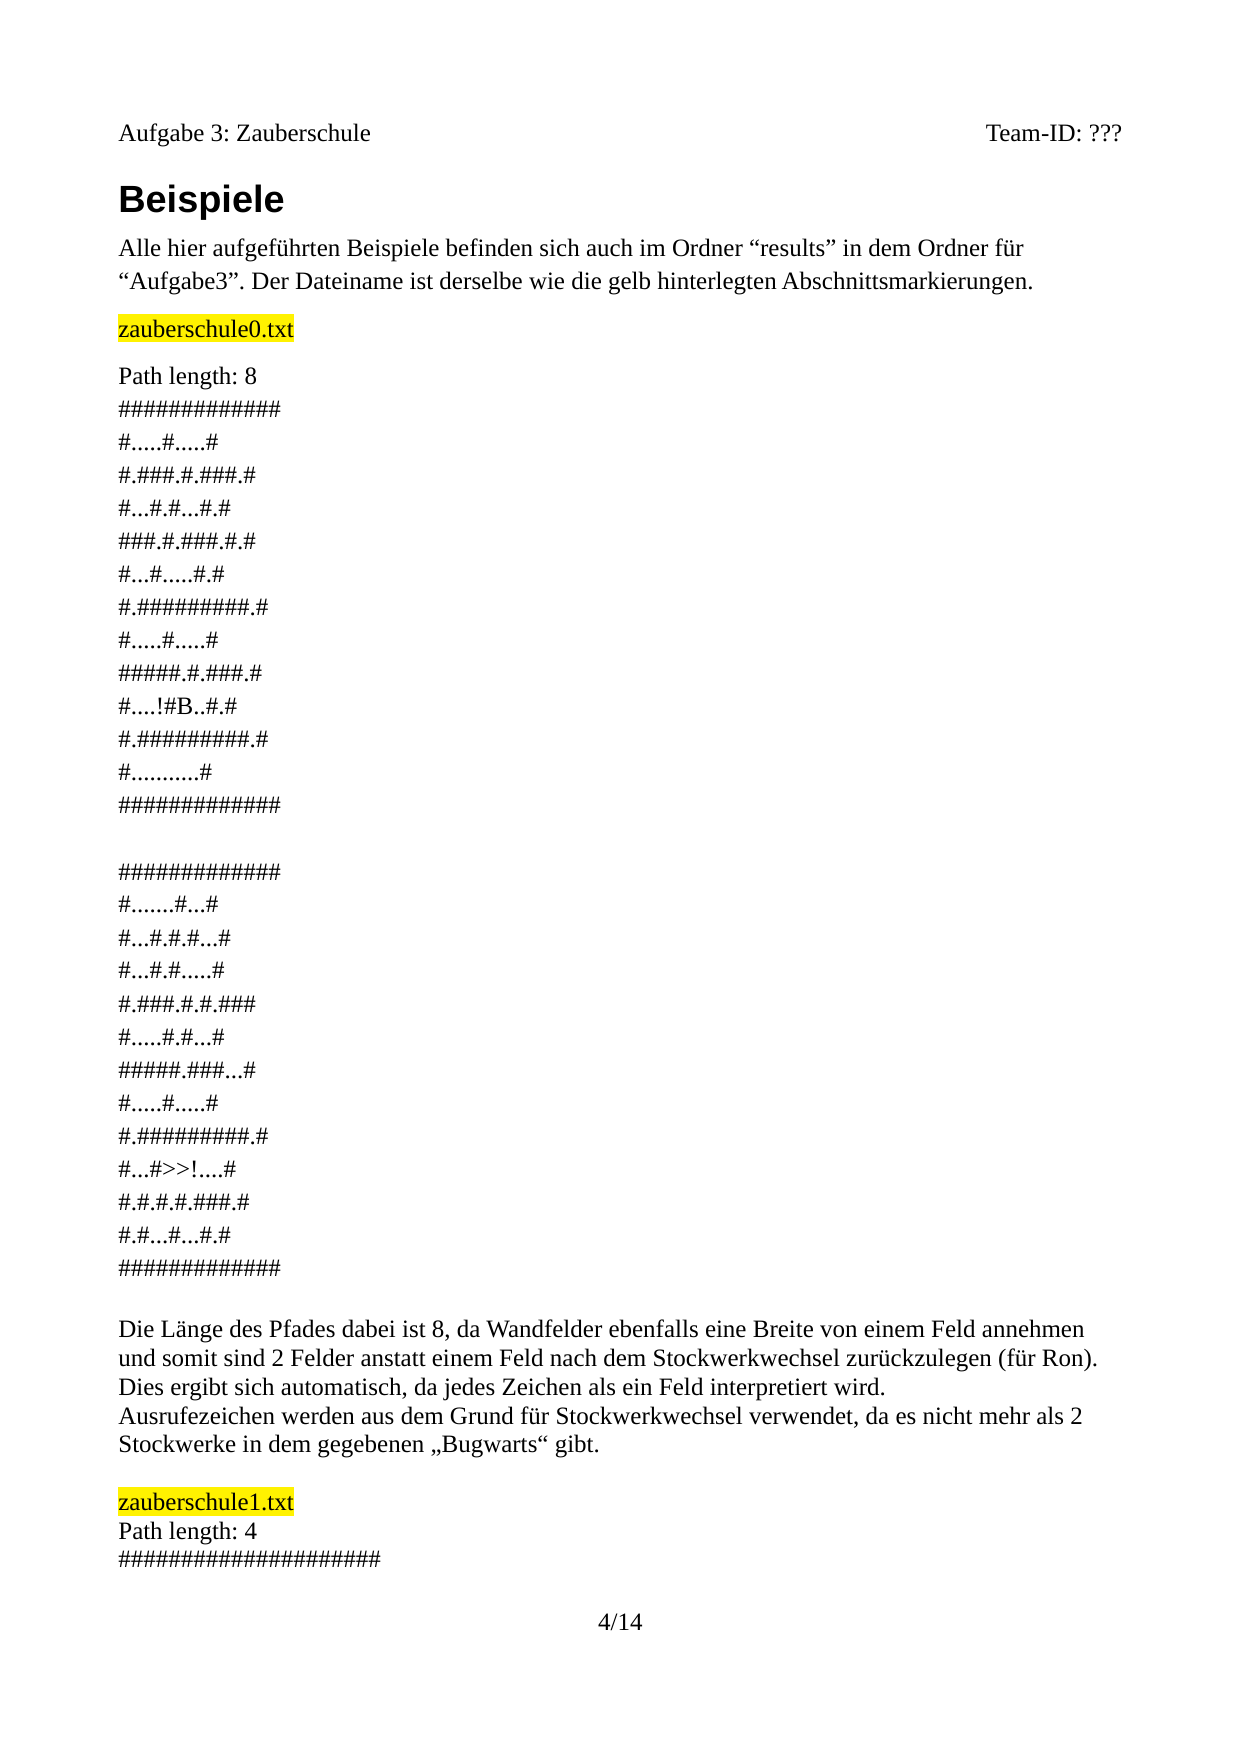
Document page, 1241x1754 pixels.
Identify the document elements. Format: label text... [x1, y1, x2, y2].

text #.....#.....# [118, 427, 1122, 456]
text #.....#.....# [118, 625, 1122, 654]
text #.###.#.#.### [118, 989, 1122, 1017]
text #.#.#.#.###.# [118, 1187, 1122, 1216]
text #####.#.###.# [118, 658, 1122, 687]
text #.###.#.###.# [118, 460, 1122, 489]
subtitle Beispiele [118, 177, 1122, 221]
text #...#.#.#...# [118, 923, 1122, 951]
text ############# [118, 394, 1122, 423]
text ##################### [118, 1544, 1122, 1573]
text ############# [118, 1253, 1122, 1282]
text Path length: 4 [118, 1516, 1122, 1544]
text #####.###...# [118, 1055, 1122, 1083]
text ############# [118, 857, 1122, 885]
text #....!#B..#.# [118, 691, 1122, 720]
text #.....#.#...# [118, 1022, 1122, 1050]
text #.#...#...#.# [118, 1220, 1122, 1248]
text Path length: 8 [118, 361, 1122, 390]
text #.....#.....# [118, 1088, 1122, 1116]
text #...#>>!....# [118, 1154, 1122, 1182]
text Die Länge des Pfades dabei ist 8, da Wandfelder ebenfalls eine Breite von einem Feld annehmen und somit sind 2 Felder anstatt einem Feld nach dem Stockwerkwechsel zurückzulegen (für Ron). Dies ergibt sich automatisch, da jedes Zeichen als ein Feld interpretiert wird. [118, 1314, 1122, 1401]
text #.#########.# [118, 1121, 1122, 1149]
text ###.#.###.#.# [118, 526, 1122, 555]
text #...........# [118, 757, 1122, 786]
text #...#.....#.# [118, 559, 1122, 588]
text #...#.#.....# [118, 956, 1122, 984]
text Alle hier aufgeführten Beispiele befinden sich auch im Ordner “results” in dem Ordner für “Aufgabe3”. Der Dateiname ist derselbe wie die gelb hinterlegten Abschnittsmarkierungen. [118, 233, 1122, 295]
text Ausrufezeichen werden aus dem Grund für Stockwerkwechsel verwendet, da es nicht mehr als 2 Stockwerke in dem gegebenen „Bugwarts“ gibt. [118, 1401, 1122, 1458]
text zauberschule0.txt [118, 314, 1122, 342]
text #.......#...# [118, 889, 1122, 918]
text zauberschule1.txt [118, 1487, 1122, 1516]
text #.#########.# [118, 724, 1122, 753]
text #.#########.# [118, 592, 1122, 621]
text #...#.#...#.# [118, 493, 1122, 522]
text ############# [118, 791, 1122, 819]
